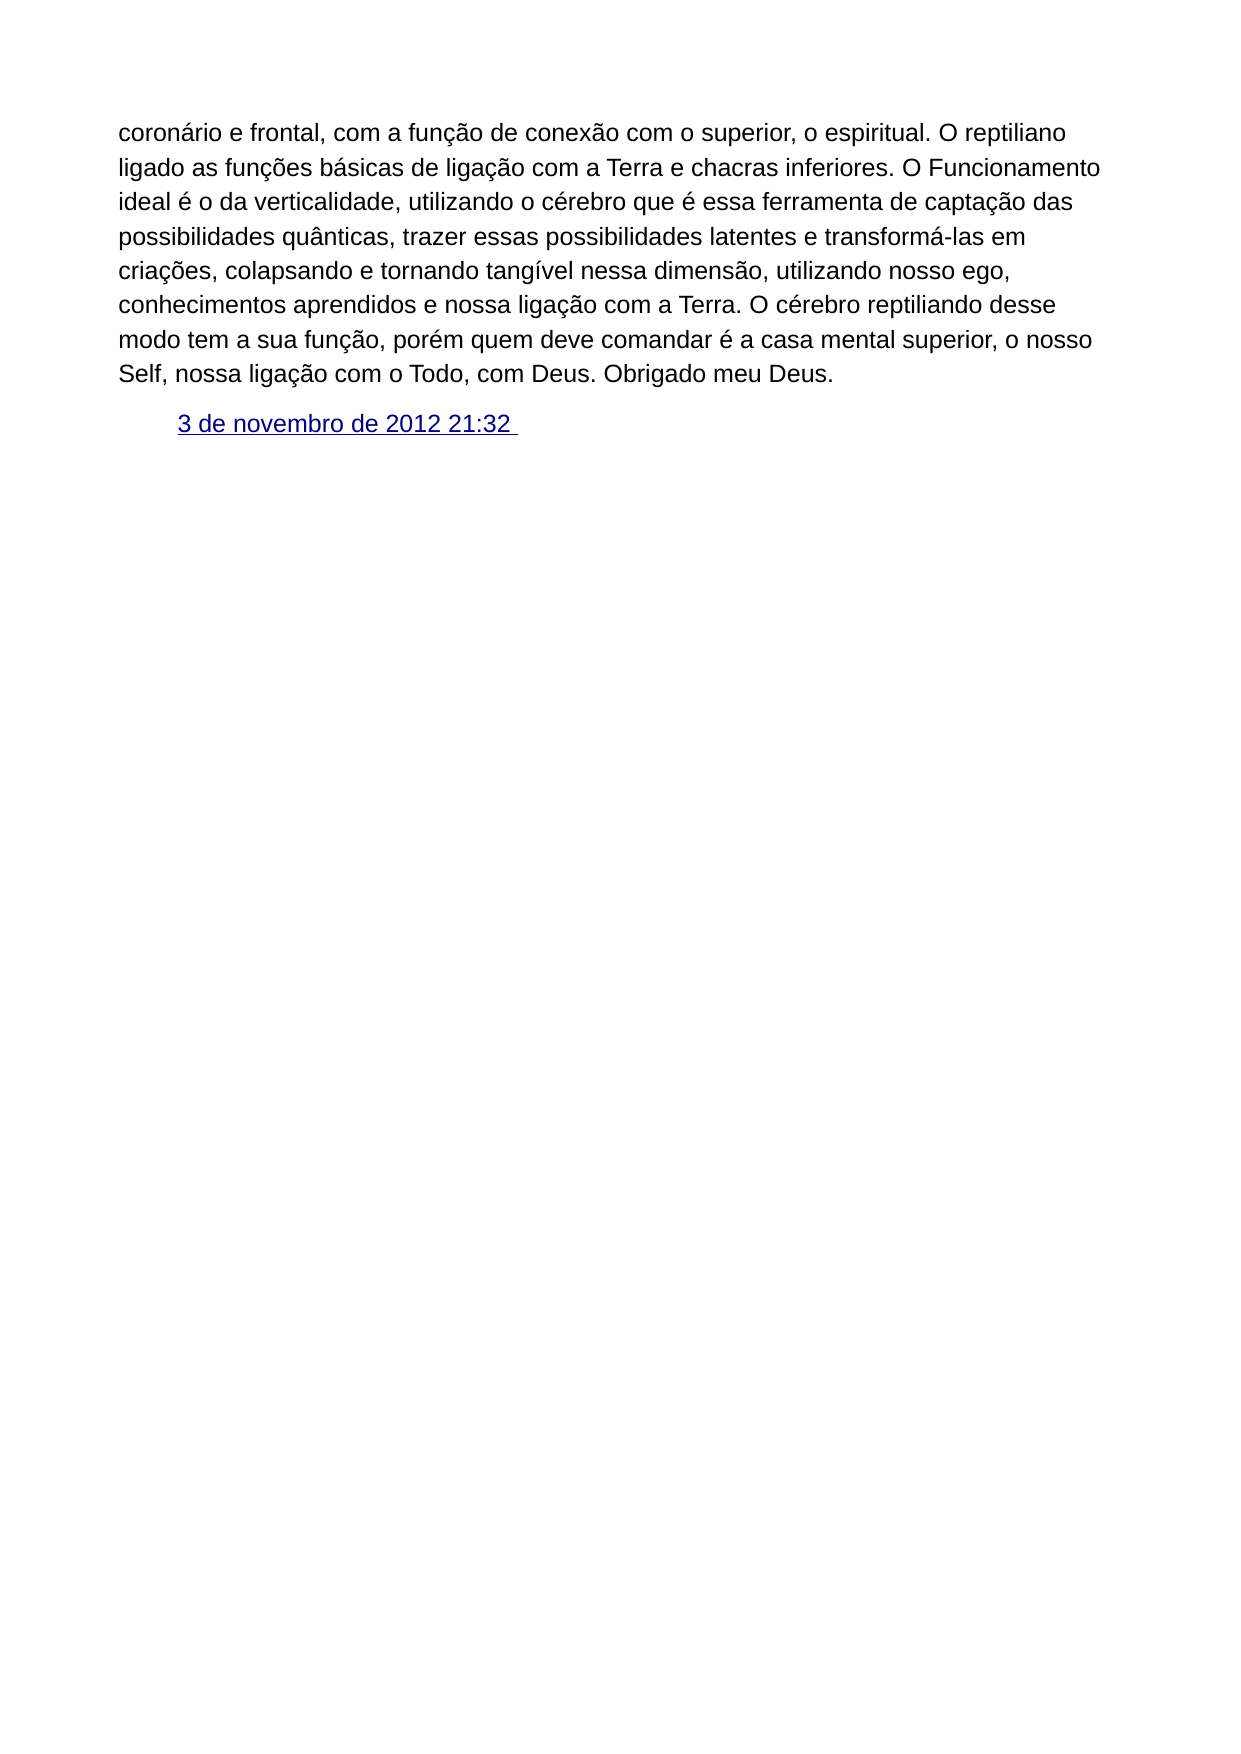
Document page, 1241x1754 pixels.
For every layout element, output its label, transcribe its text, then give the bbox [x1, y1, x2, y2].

text coronário e frontal, com a função de conexão com o superior, o espiritual. O reptiliano ligado as funções básicas de ligação com a Terra e chacras inferiores. O Funcionamento ideal é o da verticalidade, utilizando o cérebro que é essa ferramenta de captação das possibilidades quânticas, trazer essas possibilidades latentes e transformá-las em criações, colapsando e tornando tangível nessa dimensão, utilizando nosso ego, conhecimentos aprendidos e nossa ligação com a Terra. O cérebro reptiliando desse modo tem a sua função, porém quem deve comandar é a casa mental superior, o nosso Self, nossa ligação com o Todo, com Deus. Obrigado meu Deus. [118, 118, 1122, 388]
list 3 de novembro de 2012 21:32 [177, 408, 1122, 437]
